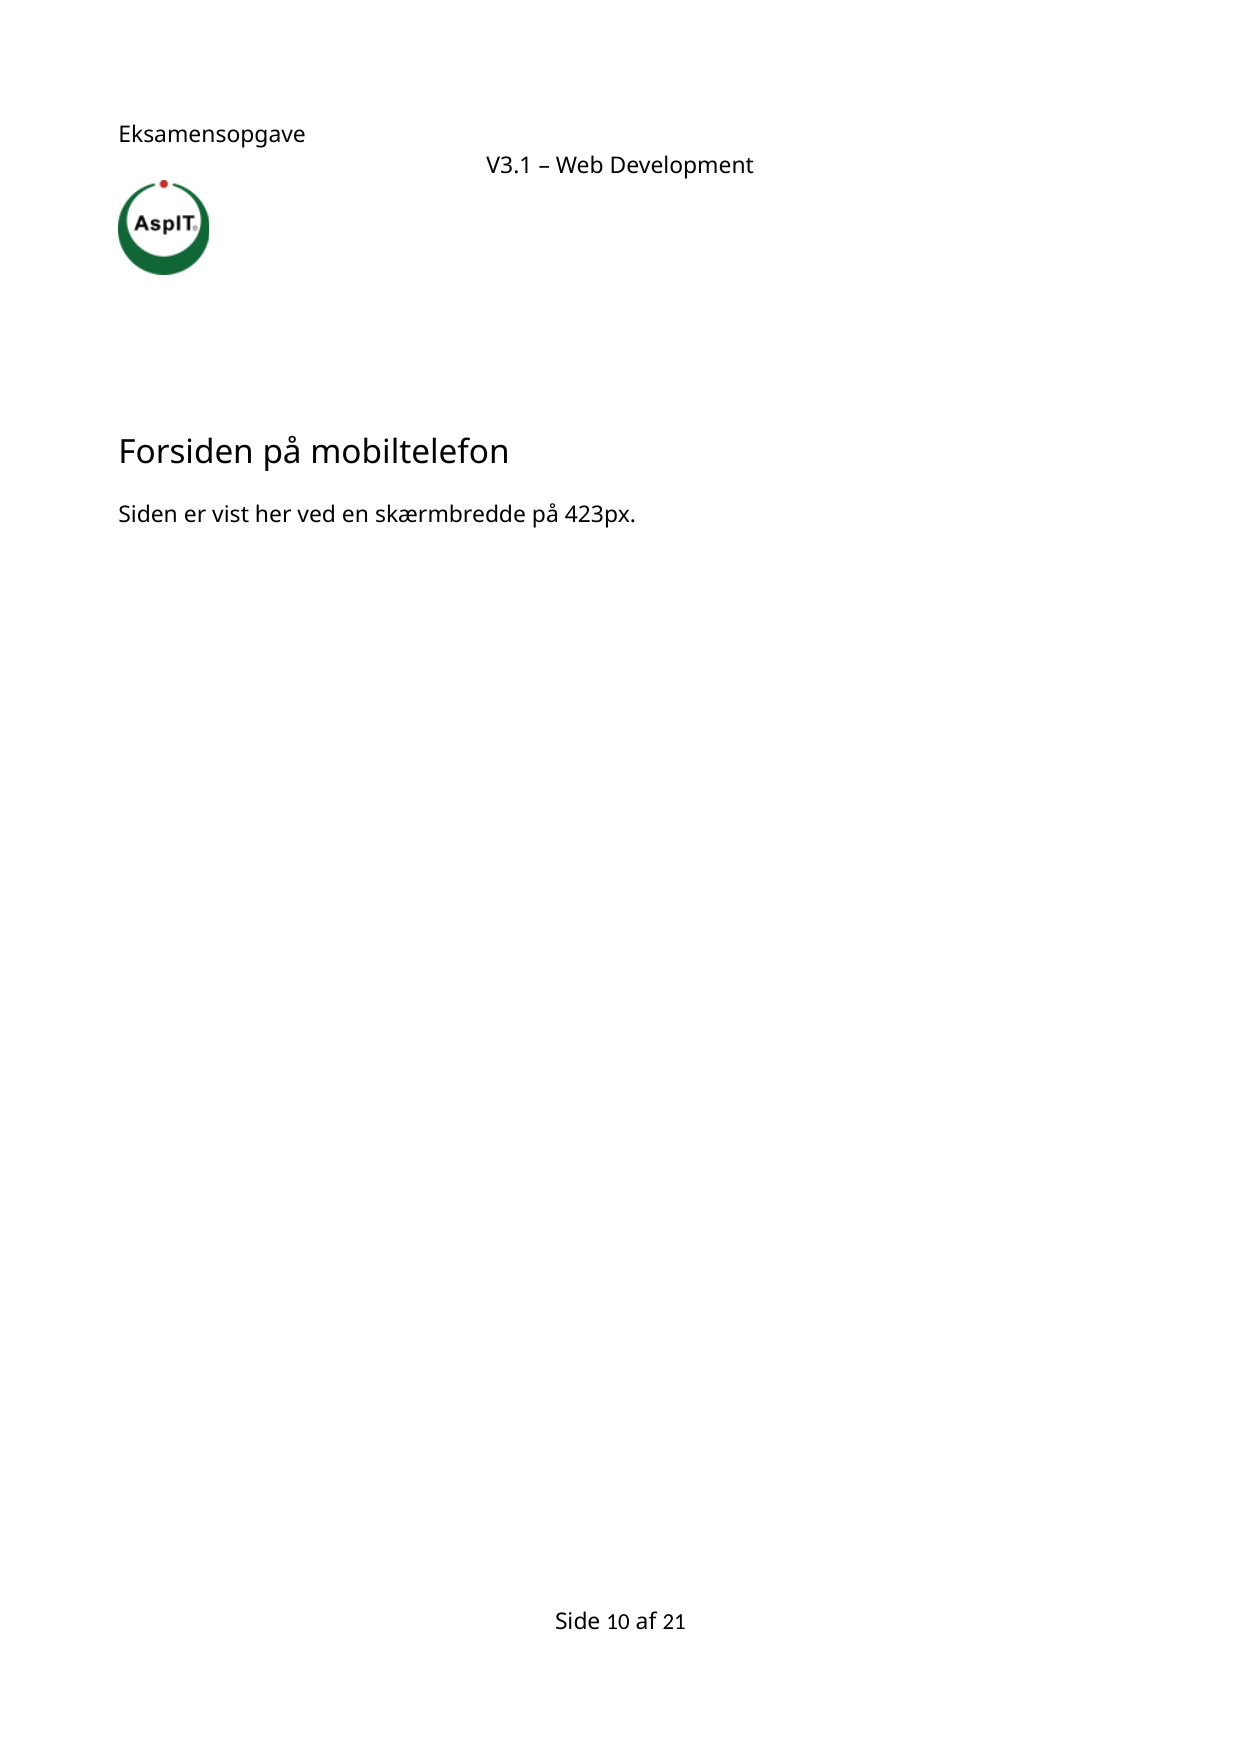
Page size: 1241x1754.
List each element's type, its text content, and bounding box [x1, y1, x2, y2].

subtitle Forsiden på mobiltelefon [118, 427, 1122, 473]
text Siden er vist her ved en skærmbredde på 423px. [118, 498, 1122, 529]
